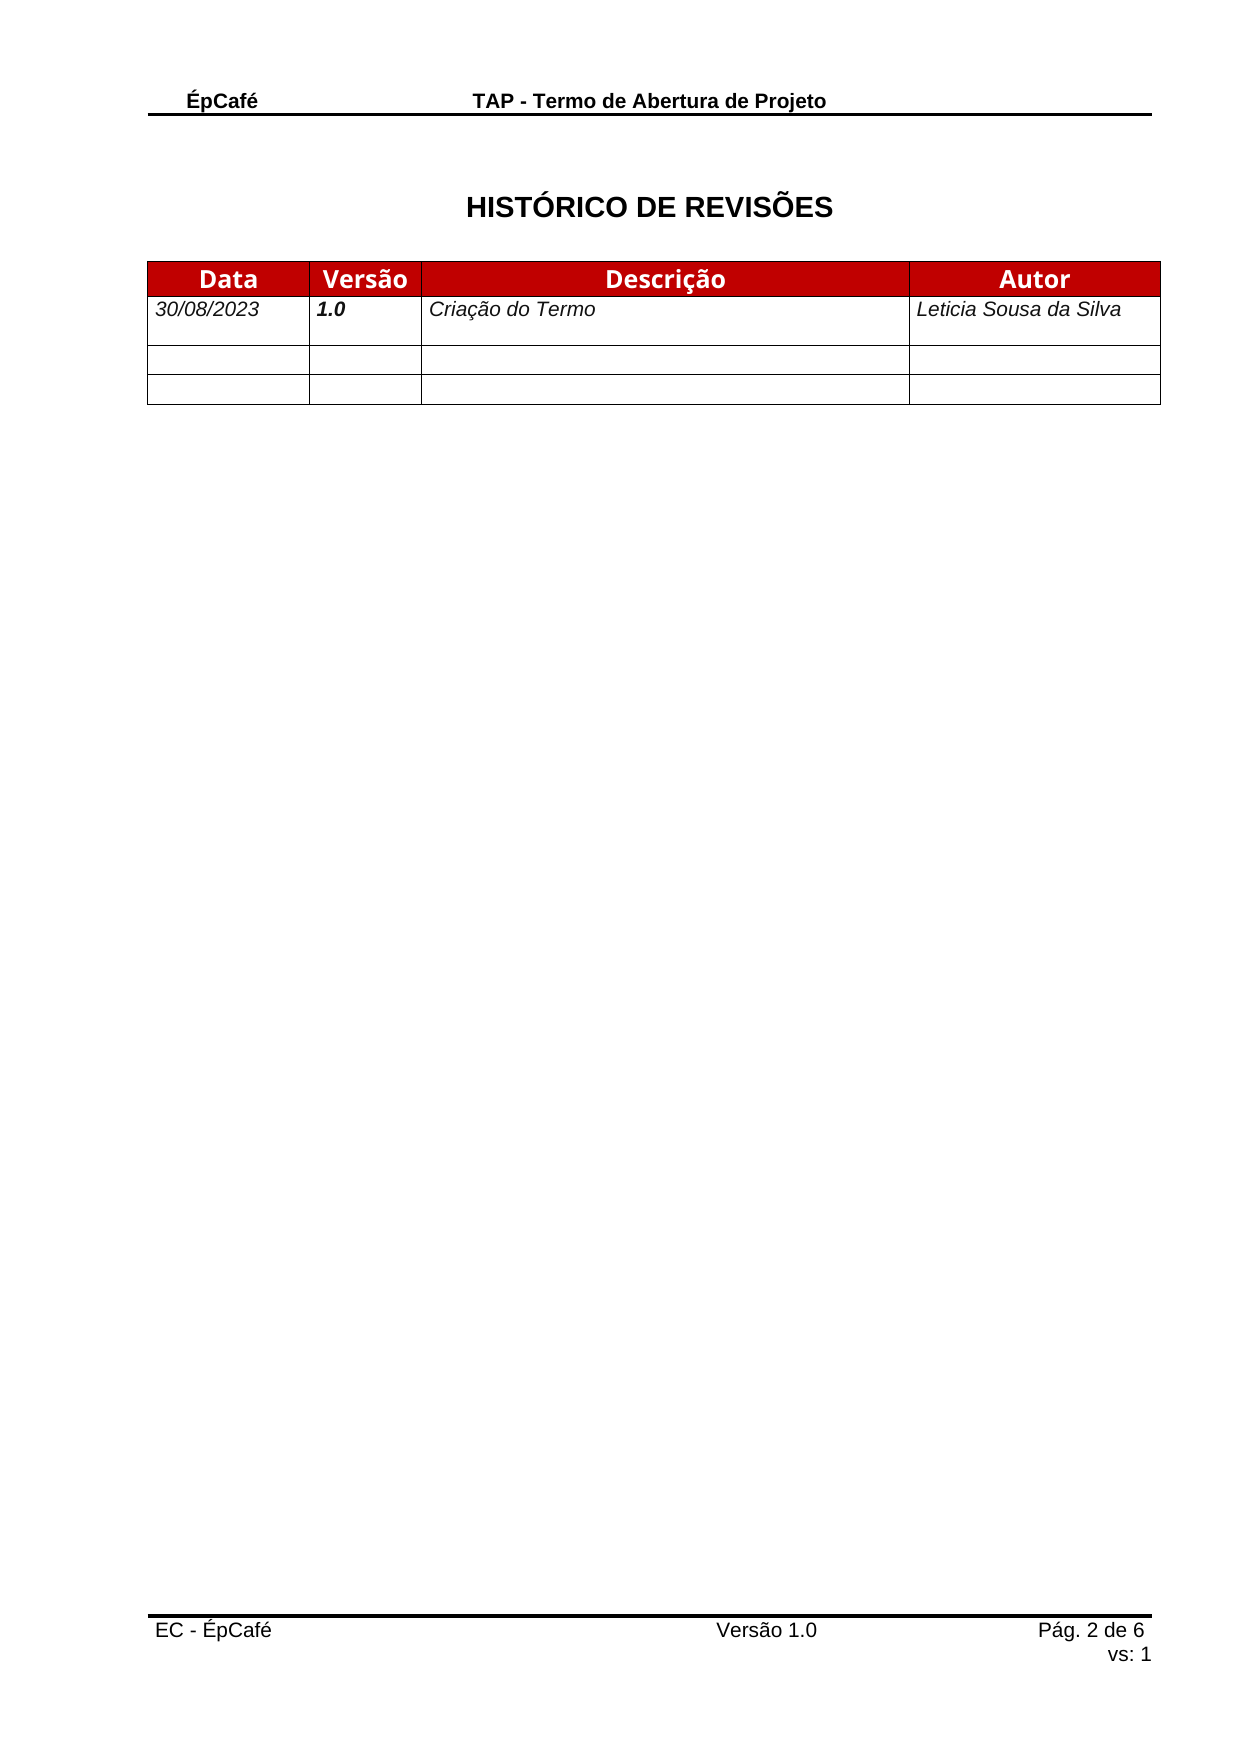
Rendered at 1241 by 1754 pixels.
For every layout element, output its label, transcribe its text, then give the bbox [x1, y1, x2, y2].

table_cell [310, 346, 421, 374]
table_cell 1.0 [310, 297, 421, 345]
table_cell Leticia Sousa da Silva [910, 297, 1160, 345]
table_cell [148, 346, 309, 374]
table_cell [910, 375, 1160, 404]
table_cell [422, 375, 909, 404]
table_cell Criação do Termo [422, 297, 909, 345]
table_header Descrição [422, 262, 909, 296]
title Histórico de Revisões [148, 190, 1152, 223]
table_cell [910, 346, 1160, 374]
table_cell [422, 346, 909, 374]
table_header Versão [310, 262, 421, 296]
table_cell [148, 375, 309, 404]
table_cell 30/08/2023 [148, 297, 309, 345]
table_header Data [148, 262, 309, 296]
table_header Autor [910, 262, 1160, 296]
table_cell [310, 375, 421, 404]
